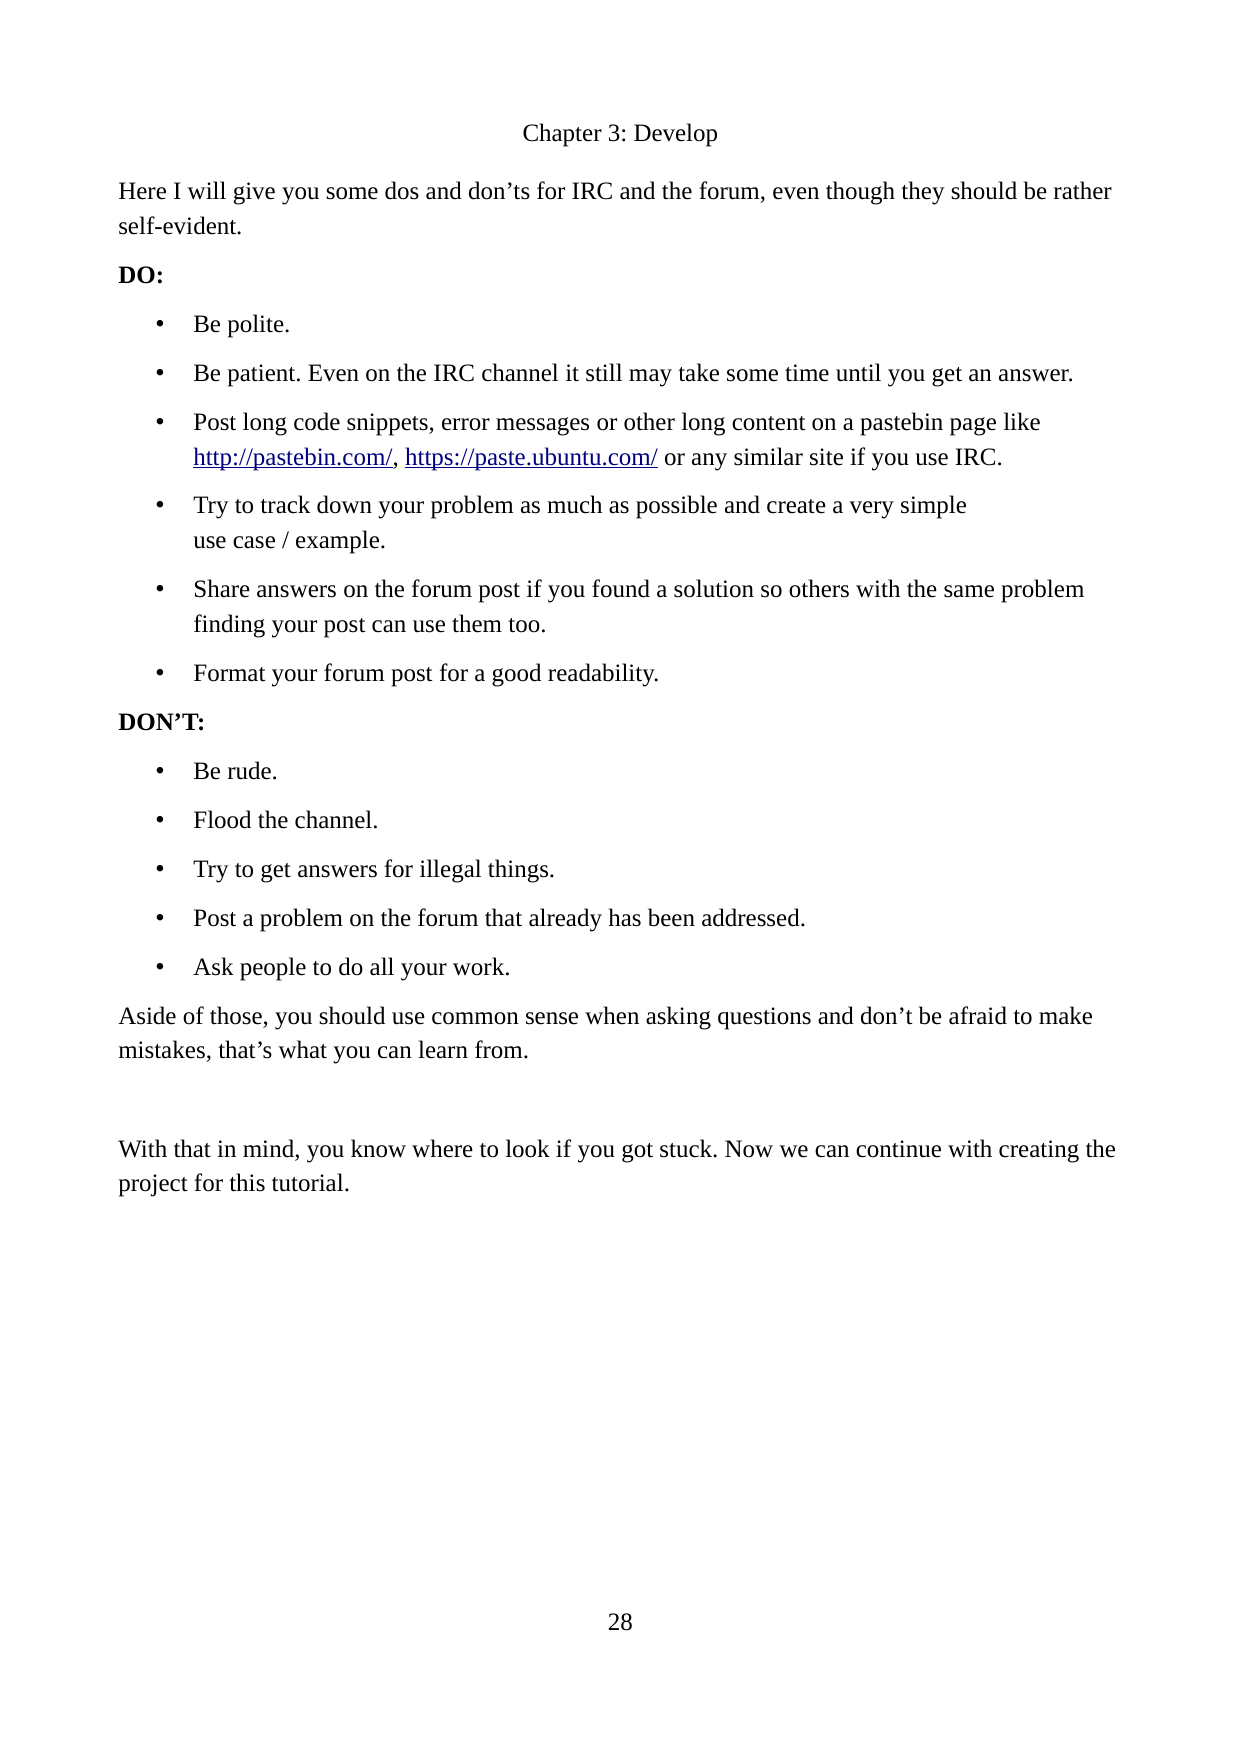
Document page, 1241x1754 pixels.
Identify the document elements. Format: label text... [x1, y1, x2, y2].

list Post a problem on the forum that already has been addressed. [156, 903, 1122, 932]
text Aside of those, you should use common sense when asking questions and don’t be afraid to make mistakes, that’s what you can learn from. [118, 1001, 1122, 1064]
text With that in mind, you know where to look if you got stuck. Now we can continue with creating the project for this tutorial. [118, 1134, 1122, 1197]
text DO: [118, 260, 1122, 289]
text DON’T: [118, 707, 1122, 736]
list Be rude. [156, 756, 1122, 784]
text Here I will give you some dos and don’ts for IRC and the forum, even though they should be rather self-evident. [118, 176, 1122, 239]
list Ask people to do all your work. [156, 952, 1122, 981]
list Try to get answers for illegal things. [156, 854, 1122, 883]
list Be patient. Even on the IRC channel it still may take some time until you get an answer. [156, 358, 1122, 387]
list Flood the channel. [156, 805, 1122, 834]
list Share answers on the forum post if you found a solution so others with the same problem finding your post can use them too. [156, 574, 1122, 637]
list Post long code snippets, error messages or other long content on a pastebin page like http://pastebin.com/, https://paste.ubuntu.com/ or any similar site if you use IRC. [156, 407, 1122, 470]
list Try to track down your problem as much as possible and create a very simple use case / example. [156, 491, 1122, 554]
list Be polite. [156, 309, 1122, 338]
list Format your forum post for a good readability. [156, 658, 1122, 686]
